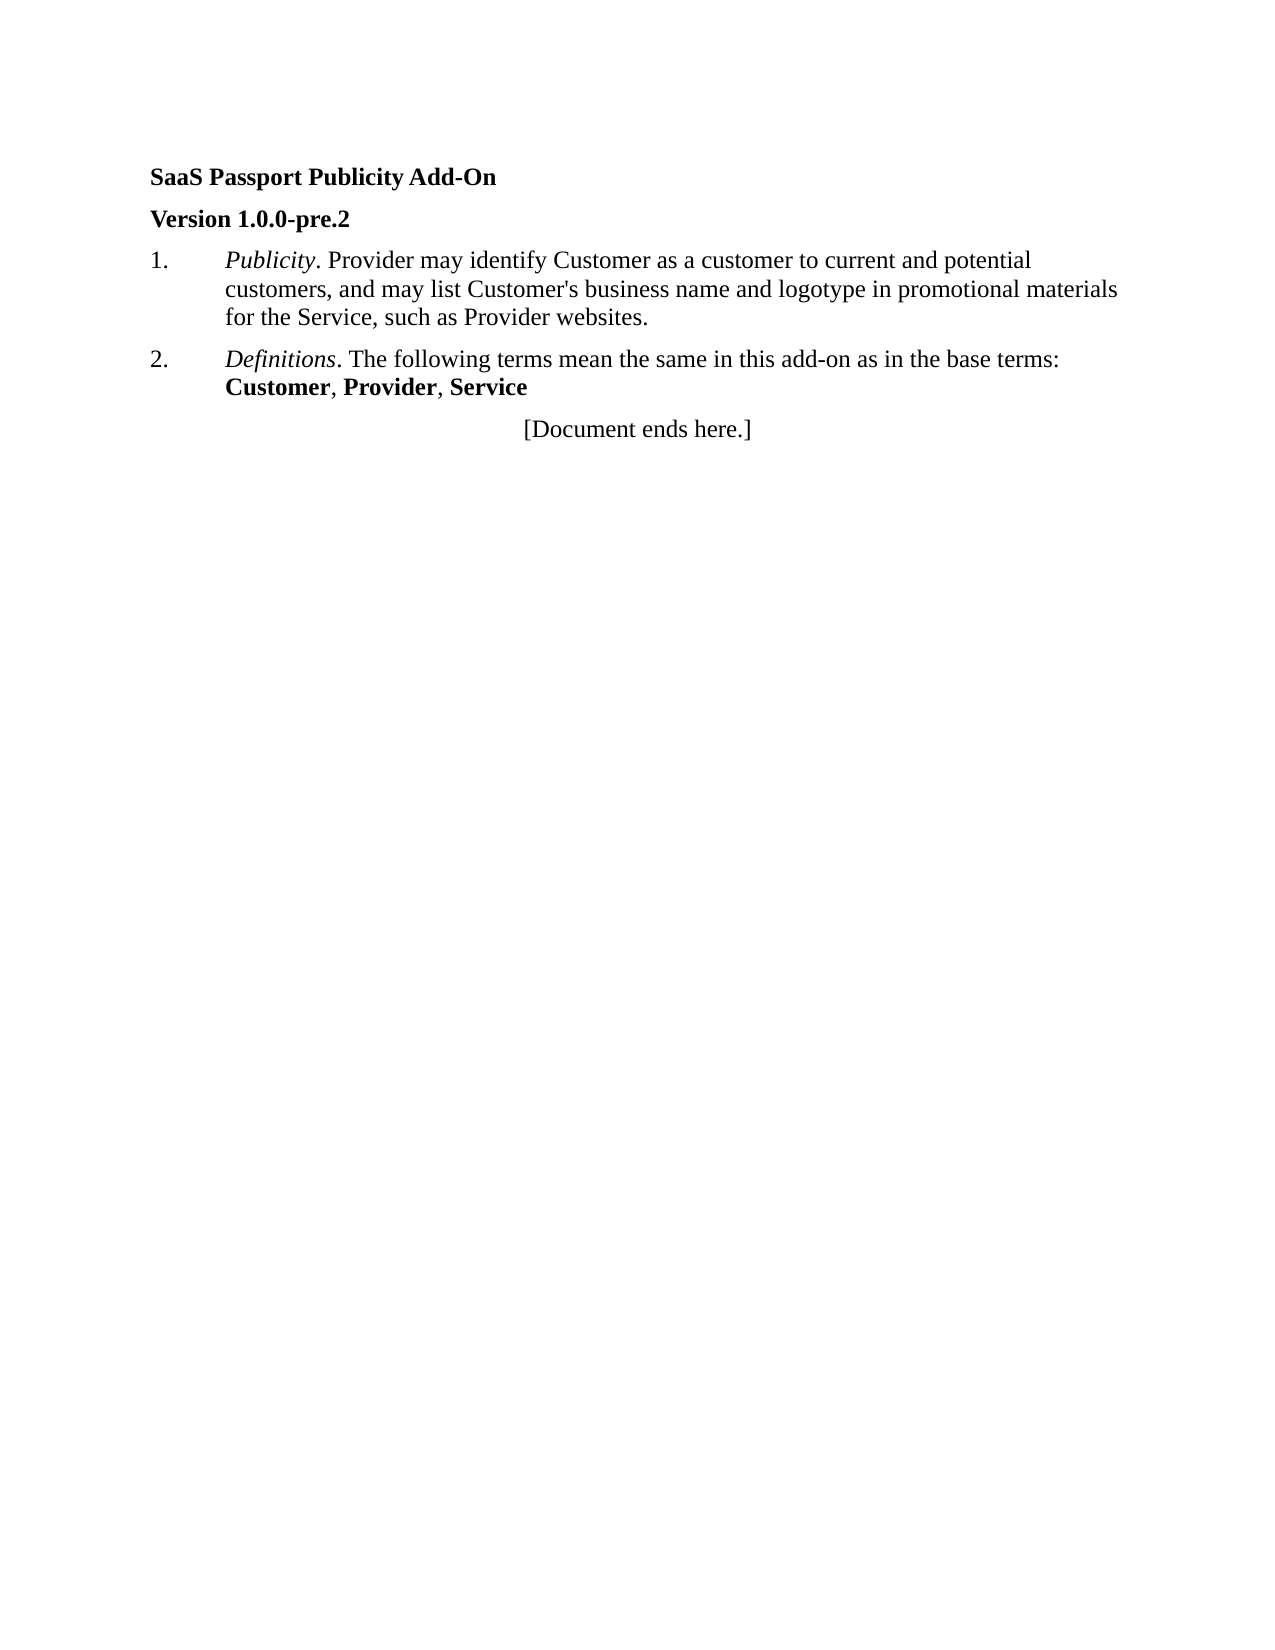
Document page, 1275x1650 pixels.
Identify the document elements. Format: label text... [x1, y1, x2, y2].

text 2. Definitions. The following terms mean the same in this add-on as in the base terms: Customer, Provider, Service [150, 344, 1125, 401]
text [Document ends here.] [150, 414, 1125, 442]
text SaaS Passport Publicity Add-On [150, 162, 1125, 191]
text 1. Publicity. Provider may identify Customer as a customer to current and potential customers, and may list Customer's business name and logotype in promotional materials for the Service, such as Provider websites. [150, 245, 1125, 331]
text Version 1.0.0-pre.2 [150, 204, 1125, 232]
